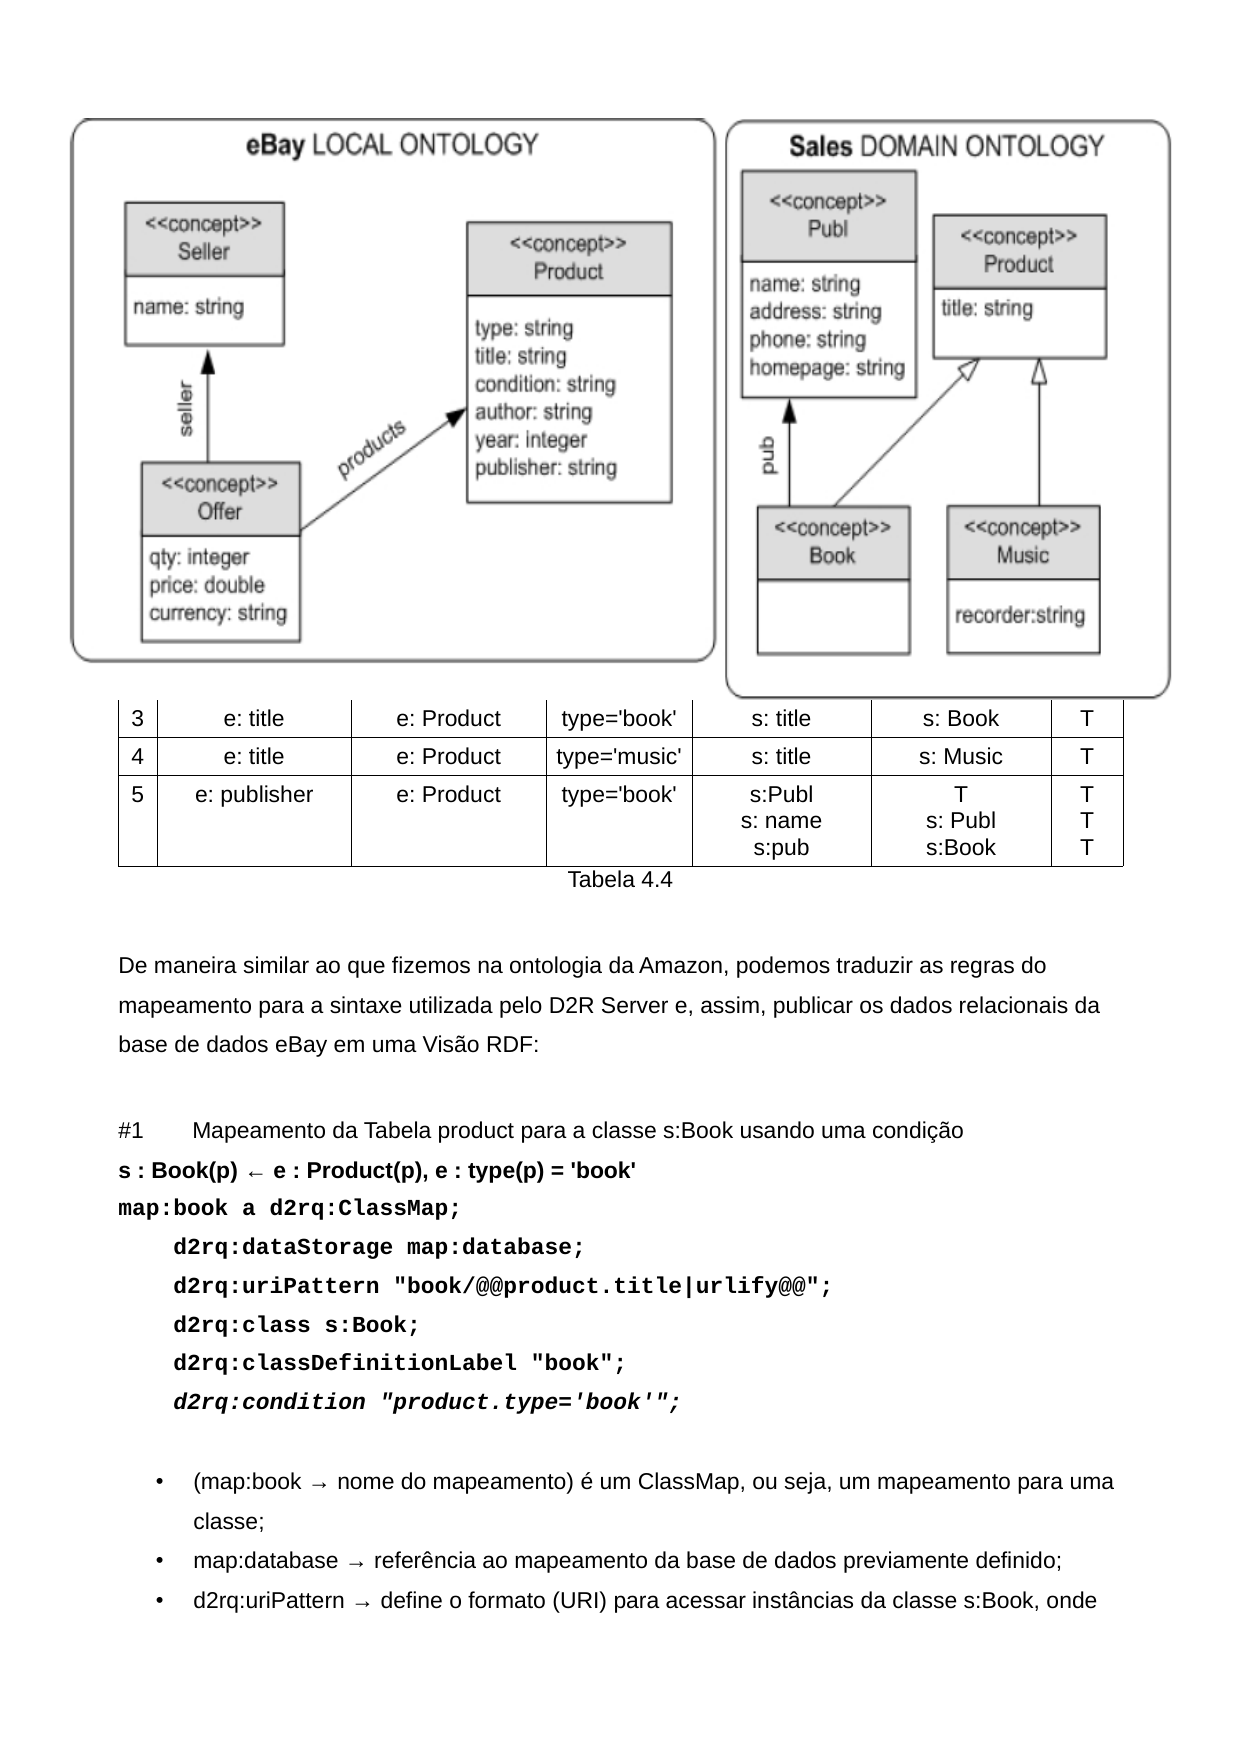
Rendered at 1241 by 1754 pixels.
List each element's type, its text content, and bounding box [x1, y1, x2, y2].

text d2rq:uriPattern "book/@@product.title|urlify@@"; [118, 1274, 1122, 1300]
text #1 Mapeamento da Tabela product para a classe s:Book usando uma condição [118, 1117, 1122, 1144]
table_cell 3 [119, 700, 157, 737]
table_cell type='book' [547, 776, 692, 866]
text s : Book(p) ← e : Product(p), e : type(p) = 'book' [118, 1157, 1122, 1183]
table_cell 4 [119, 738, 157, 775]
table_cell e: title [158, 738, 351, 775]
table_cell s:Publ s: name s:pub [693, 776, 871, 866]
table_cell type='music' [547, 738, 692, 775]
table_cell s: title [693, 738, 871, 775]
text d2rq:class s:Book; [118, 1313, 1122, 1339]
text d2rq:condition "product.type='book'"; [118, 1391, 1122, 1417]
text map:book a d2rq:ClassMap; [118, 1196, 1122, 1222]
table_cell Τ Τ Τ [1052, 776, 1123, 866]
table_cell e: publisher [158, 776, 351, 866]
table_cell e: Product [352, 700, 546, 737]
table_cell Τ s: Publ s:Book [872, 776, 1051, 866]
table_cell 5 [119, 776, 157, 866]
table_cell type='book' [547, 700, 692, 737]
list d2rq:uriPattern → define o formato (URI) para acessar instâncias da classe s:Book, onde [156, 1587, 1122, 1613]
table_cell e: Product [352, 738, 546, 775]
table_cell Τ [1052, 700, 1123, 737]
table_cell s: Music [872, 738, 1051, 775]
text Tabela 4.4 [118, 867, 1122, 892]
table_cell s: Book [872, 700, 1051, 737]
text d2rq:dataStorage map:database; [118, 1235, 1122, 1261]
table_cell e: title [158, 700, 351, 737]
table_cell e: Product [352, 776, 546, 866]
text De maneira similar ao que fizemos na ontologia da Amazon, podemos traduzir as regras do mapeamento para a sintaxe utilizada pelo D2R Server e, assim, publicar os dados relacionais da base de dados eBay em uma Visão RDF: [118, 952, 1122, 1057]
list (map:book → nome do mapeamento) é um ClassMap, ou seja, um mapeamento para uma classe; [156, 1468, 1122, 1534]
text d2rq:classDefinitionLabel "book"; [118, 1352, 1122, 1378]
table_cell Τ [1052, 738, 1123, 775]
table_cell s: title [693, 700, 871, 737]
list map:database → referência ao mapeamento da base de dados previamente definido; [156, 1547, 1122, 1574]
